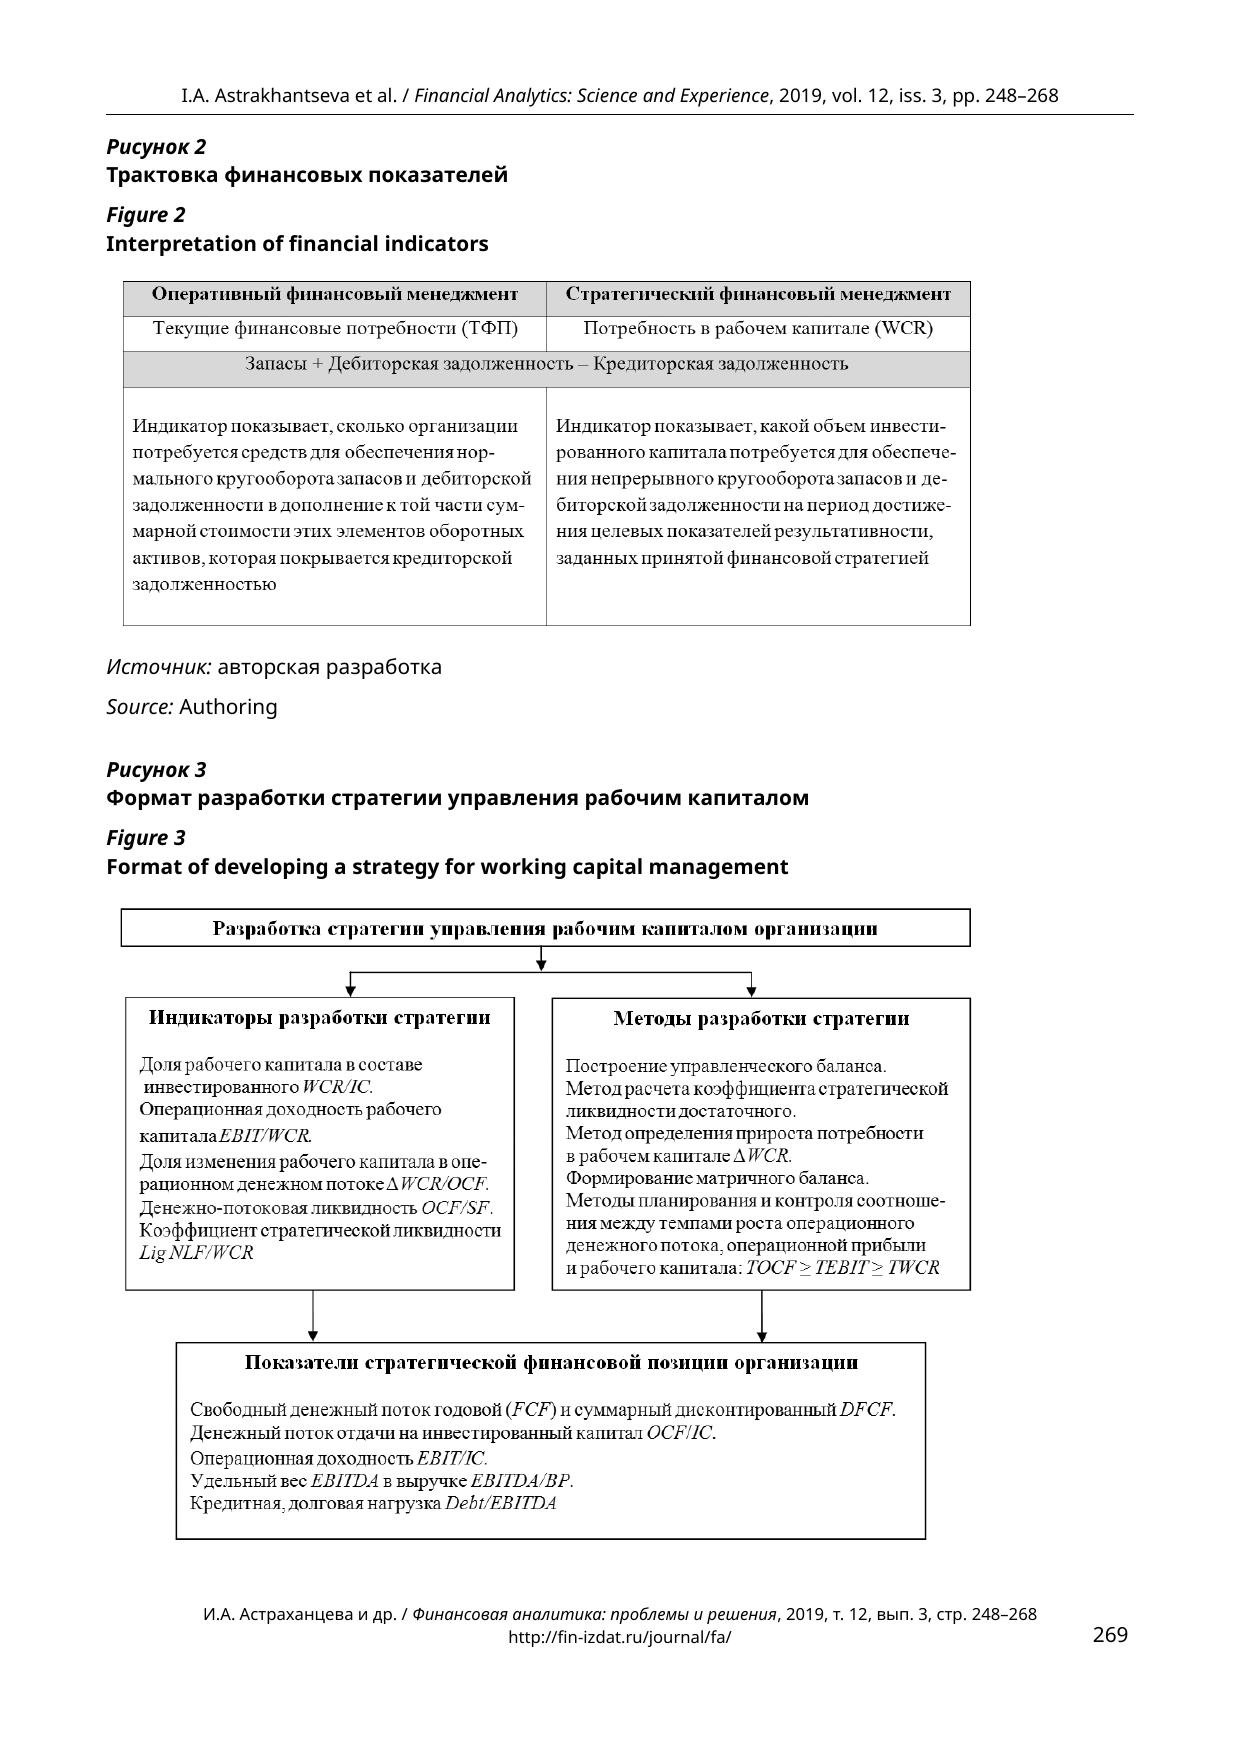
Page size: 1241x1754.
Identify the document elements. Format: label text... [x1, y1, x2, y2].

picture [106, 269, 988, 641]
text Figure 3 [106, 823, 1134, 852]
text Source: Authoring [106, 692, 1134, 721]
text Рисунок 2 [106, 132, 1134, 160]
text Format of developing a strategy for working capital management [106, 852, 1134, 880]
picture [106, 892, 987, 1557]
text Трактовка финансовых показателей [106, 160, 1134, 189]
text Источник: авторская разработка [106, 652, 1134, 681]
text Формат разработки стратегии управления рабочим капиталом [106, 783, 1134, 812]
text Рисунок 3 [106, 755, 1134, 783]
text Figure 2 [106, 201, 1134, 229]
text Interpretation of financial indicators [106, 229, 1134, 257]
